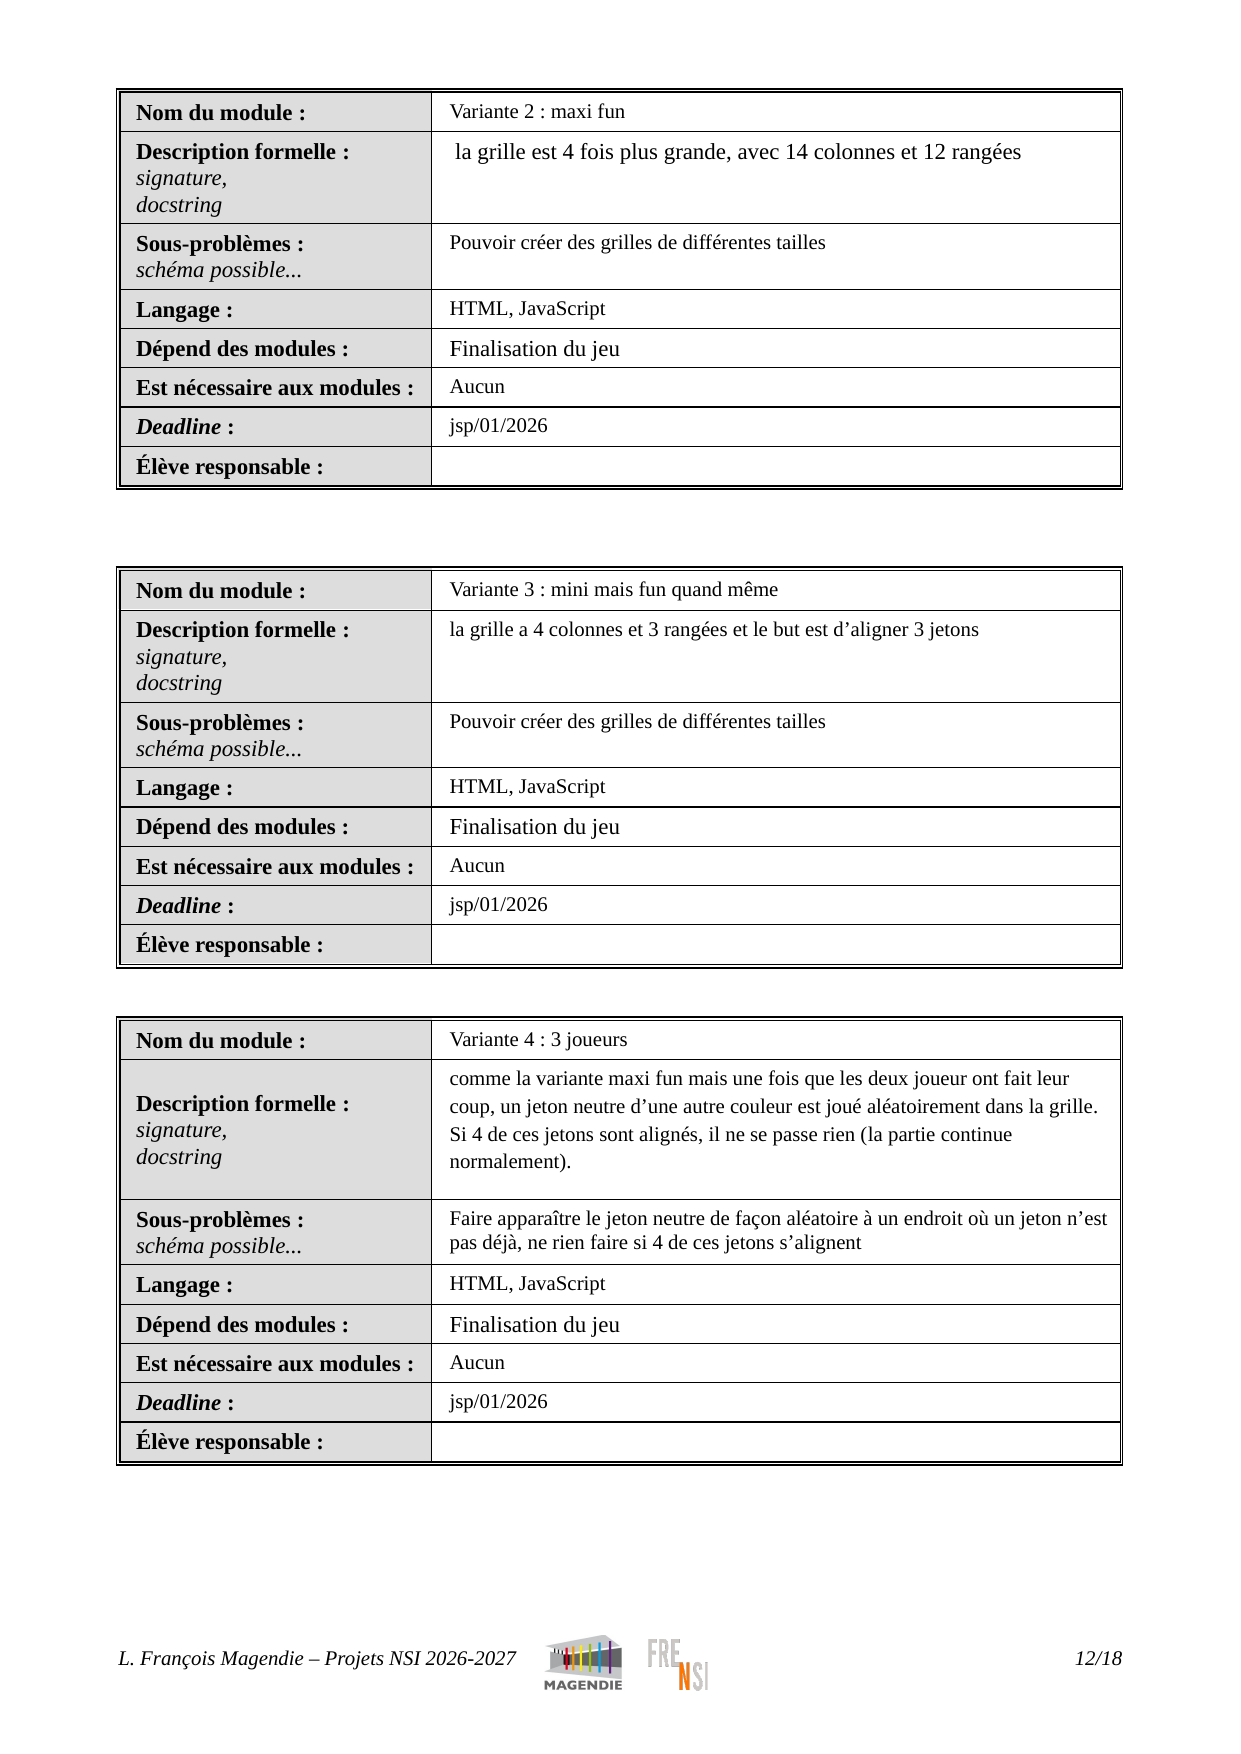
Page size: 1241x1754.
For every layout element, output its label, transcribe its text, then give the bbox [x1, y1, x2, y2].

table_cell jsp/01/2026 [432, 408, 1120, 446]
table_header Nom du module : [121, 1021, 431, 1059]
table_cell Finalisation du jeu [432, 1305, 1120, 1343]
table_cell la grille a 4 colonnes et 3 rangées et le but est d’aligner 3 jetons [432, 611, 1120, 702]
table_cell la grille est 4 fois plus grande, avec 14 colonnes et 12 rangées [432, 132, 1120, 223]
table_cell HTML, JavaScript [432, 768, 1120, 806]
table_cell Langage : [121, 1265, 431, 1304]
table_cell Finalisation du jeu [432, 329, 1120, 367]
table_cell Description formelle : signature, docstring [121, 132, 431, 223]
picture [532, 1635, 633, 1695]
table_header Nom du module : [121, 93, 431, 131]
table_cell Description formelle : signature, docstring [121, 1060, 431, 1199]
table_cell Est nécessaire aux modules : [121, 847, 431, 885]
table_cell Langage : [121, 290, 431, 328]
table_cell [432, 1423, 1120, 1461]
table_cell Sous-problèmes : schéma possible... [121, 703, 431, 767]
table_cell Description formelle : signature, docstring [121, 611, 431, 702]
table_cell Dépend des modules : [121, 1305, 431, 1343]
table_cell Dépend des modules : [121, 808, 431, 846]
table_cell comme la variante maxi fun mais une fois que les deux joueur ont fait leur coup, un jeton neutre d’une autre couleur est joué aléatoirement dans la grille. Si 4 de ces jetons sont alignés, il ne se passe rien (la partie continue normalement). [432, 1060, 1120, 1199]
table_cell [432, 447, 1120, 485]
table_cell Est nécessaire aux modules : [121, 1344, 431, 1382]
table_cell HTML, JavaScript [432, 290, 1120, 328]
table_header Nom du module : [121, 571, 431, 609]
table_cell jsp/01/2026 [432, 886, 1120, 924]
table_cell Sous-problèmes : schéma possible... [121, 1200, 431, 1264]
table_cell [432, 925, 1120, 963]
table_cell Aucun [432, 368, 1120, 406]
table_cell Deadline : [121, 408, 431, 446]
picture [648, 1639, 708, 1691]
table_cell Aucun [432, 1344, 1120, 1382]
table_cell Faire apparaître le jeton neutre de façon aléatoire à un endroit où un jeton n’est pas déjà, ne rien faire si 4 de ces jetons s’alignent [432, 1200, 1120, 1264]
table_cell Pouvoir créer des grilles de différentes tailles [432, 224, 1120, 289]
table_cell Deadline : [121, 886, 431, 924]
table_cell Élève responsable : [121, 925, 431, 963]
table_cell Deadline : [121, 1383, 431, 1421]
table_cell HTML, JavaScript [432, 1265, 1120, 1304]
table_cell Élève responsable : [121, 1423, 431, 1461]
table_cell Aucun [432, 847, 1120, 885]
table_header Variante 3 : mini mais fun quand même [432, 571, 1120, 609]
table_cell Sous-problèmes : schéma possible... [121, 224, 431, 289]
table_cell Est nécessaire aux modules : [121, 368, 431, 406]
table_cell Dépend des modules : [121, 329, 431, 367]
table_header Variante 4 : 3 joueurs [432, 1021, 1120, 1059]
table_cell Pouvoir créer des grilles de différentes tailles [432, 703, 1120, 767]
table_cell Finalisation du jeu [432, 808, 1120, 846]
table_cell Langage : [121, 768, 431, 806]
table_cell Élève responsable : [121, 447, 431, 485]
table_header Variante 2 : maxi fun [432, 93, 1120, 131]
table_cell jsp/01/2026 [432, 1383, 1120, 1421]
